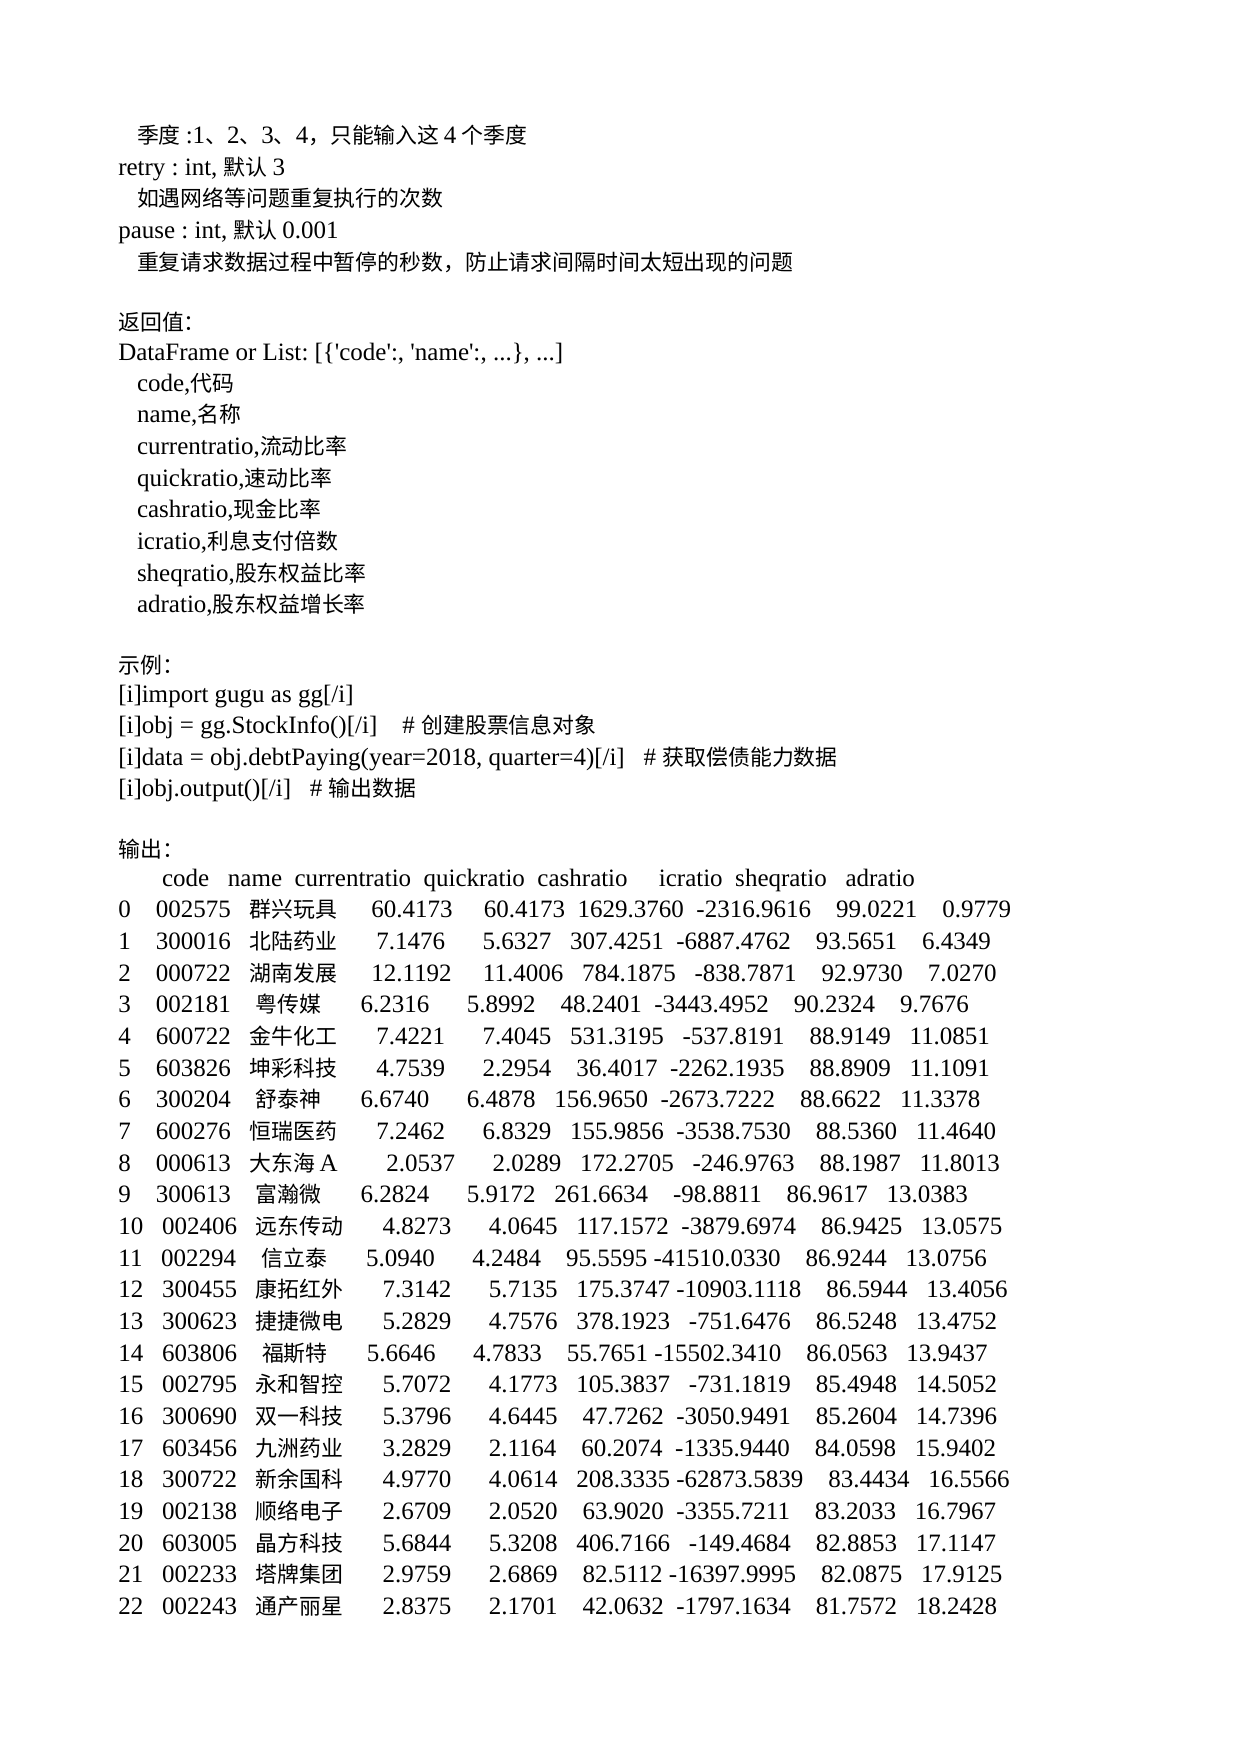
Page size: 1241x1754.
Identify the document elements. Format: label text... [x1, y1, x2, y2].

text code,代码 [118, 366, 1122, 397]
text sheqratio,股东权益比率 [118, 556, 1122, 587]
text 重复请求数据过程中暂停的秒数，防止请求间隔时间太短出现的问题 [118, 245, 1122, 276]
text cashratio,现金比率 [118, 492, 1122, 524]
text 返回值： [118, 305, 1122, 337]
text currentratio,流动比率 [118, 429, 1122, 461]
text [i]obj.output()[/i] # 输出数据 [118, 771, 1122, 803]
text 0 002575 群兴玩具 60.4173 60.4173 1629.3760 -2316.9616 99.0221 0.9779 [118, 892, 1122, 924]
text quickratio,速动比率 [118, 461, 1122, 492]
text 7 600276 恒瑞医药 7.2462 6.8329 155.9856 -3538.7530 88.5360 11.4640 [118, 1114, 1122, 1146]
text 14 603806 福斯特 5.6646 4.7833 55.7651 -15502.3410 86.0563 13.9437 [118, 1336, 1122, 1367]
text 9 300613 富瀚微 6.2824 5.9172 261.6634 -98.8811 86.9617 13.0383 [118, 1177, 1122, 1209]
text DataFrame or List: [{'code':, 'name':, ...}, ...] [118, 337, 1122, 366]
text 11 002294 信立泰 5.0940 4.2484 95.5595 -41510.0330 86.9244 13.0756 [118, 1241, 1122, 1272]
text 输出： [118, 832, 1122, 863]
text [i]import gugu as gg[/i] [118, 679, 1122, 708]
text code name currentratio quickratio cashratio icratio sheqratio adratio [118, 863, 1122, 892]
text 1 300016 北陆药业 7.1476 5.6327 307.4251 -6887.4762 93.5651 6.4349 [118, 924, 1122, 956]
text name,名称 [118, 397, 1122, 429]
text adratio,股东权益增长率 [118, 587, 1122, 619]
text 20 603005 晶方科技 5.6844 5.3208 406.7166 -149.4684 82.8853 17.1147 [118, 1526, 1122, 1557]
text [i]data = obj.debtPaying(year=2018, quarter=4)[/i] # 获取偿债能力数据 [118, 740, 1122, 771]
text [i]obj = gg.StockInfo()[/i] # 创建股票信息对象 [118, 708, 1122, 740]
text 21 002233 塔牌集团 2.9759 2.6869 82.5112 -16397.9995 82.0875 17.9125 [118, 1557, 1122, 1589]
text 12 300455 康拓红外 7.3142 5.7135 175.3747 -10903.1118 86.5944 13.4056 [118, 1272, 1122, 1304]
text icratio,利息支付倍数 [118, 524, 1122, 556]
text 8 000613 大东海A 2.0537 2.0289 172.2705 -246.9763 88.1987 11.8013 [118, 1146, 1122, 1177]
text retry : int, 默认 3 [118, 150, 1122, 181]
text 4 600722 金牛化工 7.4221 7.4045 531.3195 -537.8191 88.9149 11.0851 [118, 1019, 1122, 1051]
text 6 300204 舒泰神 6.6740 6.4878 156.9650 -2673.7222 88.6622 11.3378 [118, 1082, 1122, 1114]
text 19 002138 顺络电子 2.6709 2.0520 63.9020 -3355.7211 83.2033 16.7967 [118, 1494, 1122, 1526]
text 3 002181 粤传媒 6.2316 5.8992 48.2401 -3443.4952 90.2324 9.7676 [118, 987, 1122, 1019]
text 18 300722 新余国科 4.9770 4.0614 208.3335 -62873.5839 83.4434 16.5566 [118, 1462, 1122, 1494]
text 13 300623 捷捷微电 5.2829 4.7576 378.1923 -751.6476 86.5248 13.4752 [118, 1304, 1122, 1336]
text 如遇网络等问题重复执行的次数 [118, 181, 1122, 213]
text 5 603826 坤彩科技 4.7539 2.2954 36.4017 -2262.1935 88.8909 11.1091 [118, 1051, 1122, 1082]
text 2 000722 湖南发展 12.1192 11.4006 784.1875 -838.7871 92.9730 7.0270 [118, 956, 1122, 987]
text 17 603456 九洲药业 3.2829 2.1164 60.2074 -1335.9440 84.0598 15.9402 [118, 1431, 1122, 1462]
text 10 002406 远东传动 4.8273 4.0645 117.1572 -3879.6974 86.9425 13.0575 [118, 1209, 1122, 1241]
text 示例： [118, 648, 1122, 679]
text 季度 :1、2、3、4，只能输入这4个季度 [118, 118, 1122, 150]
text pause : int, 默认 0.001 [118, 213, 1122, 245]
text 15 002795 永和智控 5.7072 4.1773 105.3837 -731.1819 85.4948 14.5052 [118, 1367, 1122, 1399]
text 22 002243 通产丽星 2.8375 2.1701 42.0632 -1797.1634 81.7572 18.2428 [118, 1589, 1122, 1621]
text 16 300690 双一科技 5.3796 4.6445 47.7262 -3050.9491 85.2604 14.7396 [118, 1399, 1122, 1431]
